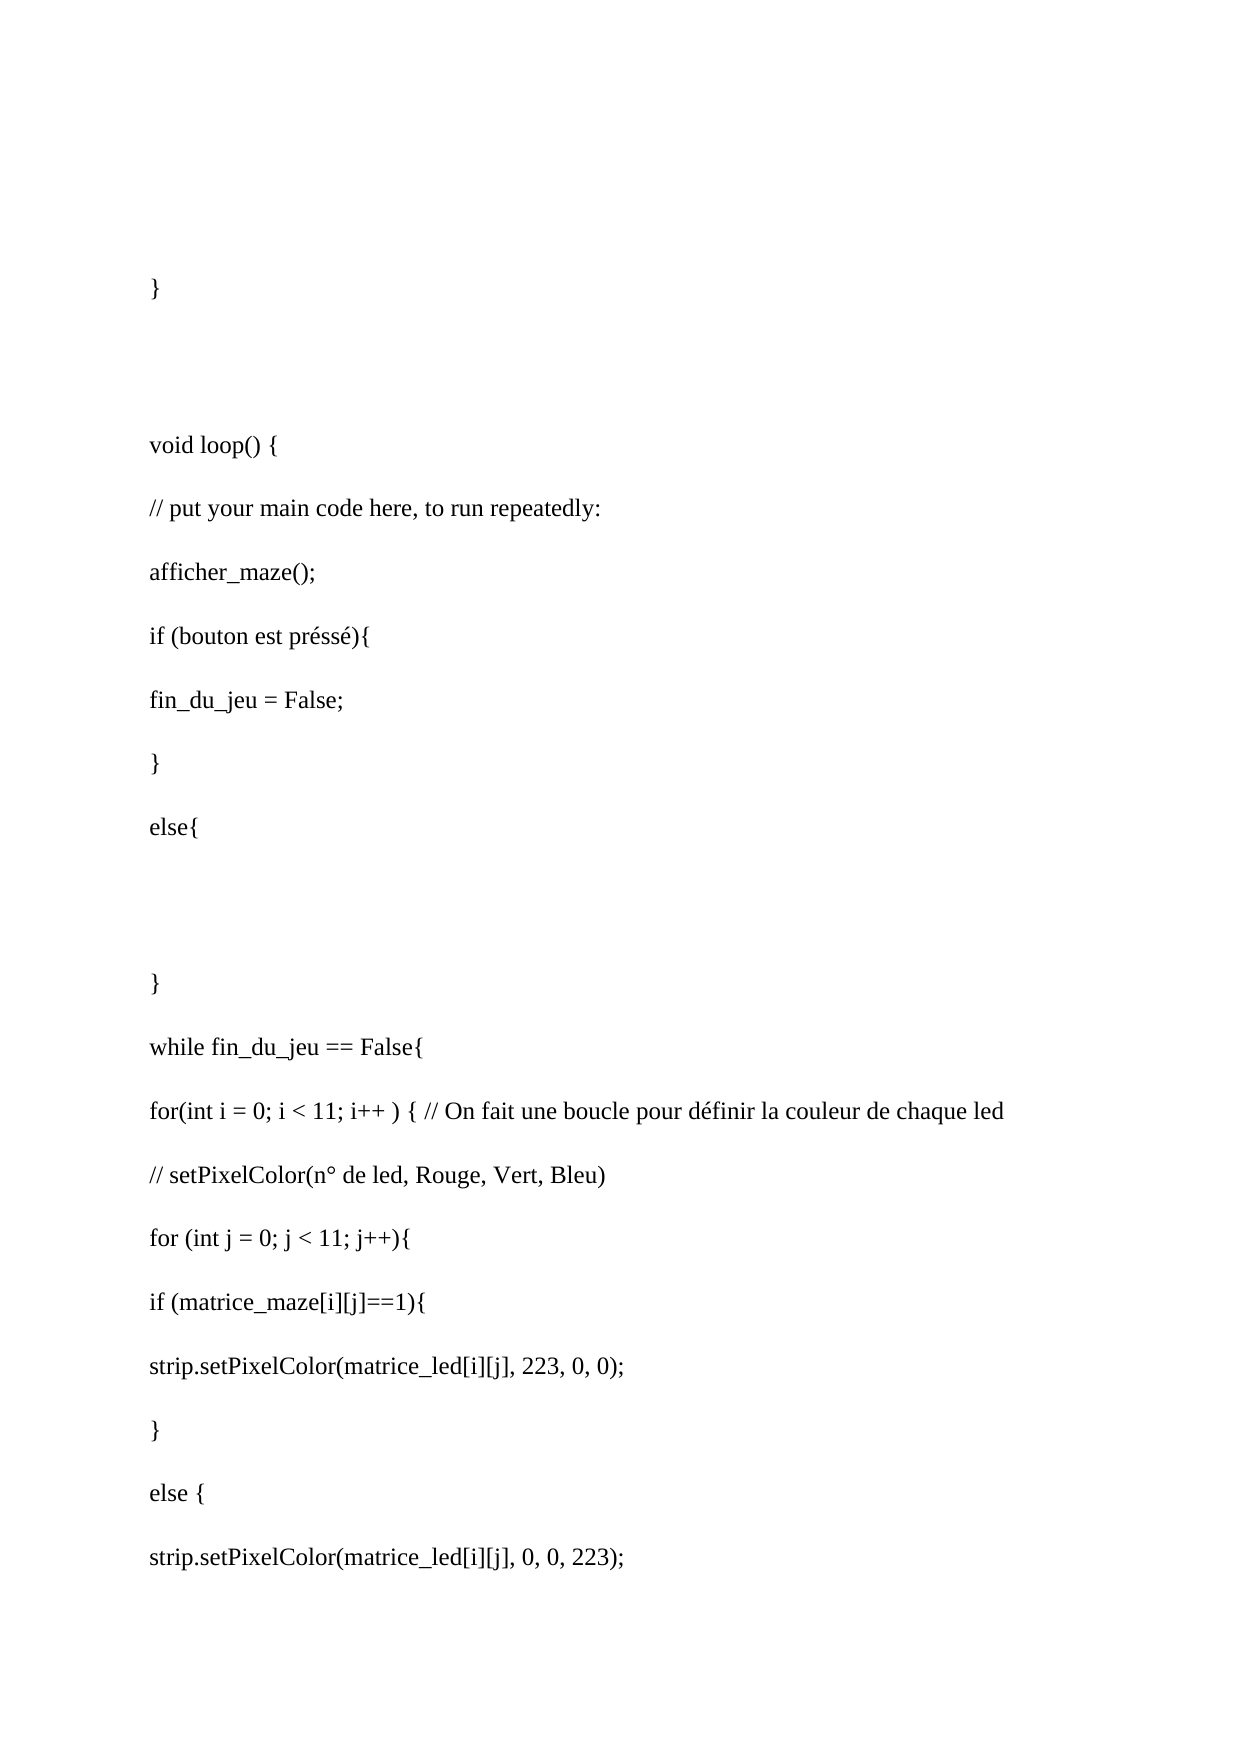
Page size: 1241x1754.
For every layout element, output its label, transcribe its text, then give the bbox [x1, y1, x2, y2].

table_header fin_du_jeu = False; [148, 683, 352, 715]
table_cell [148, 1254, 420, 1286]
table_cell [148, 935, 158, 967]
table_header else { [148, 1477, 214, 1509]
table_cell [148, 524, 609, 556]
table_cell [148, 240, 158, 272]
table_header while fin_du_jeu == False{ [148, 1031, 433, 1063]
table_header for (int j = 0; j < 11; j++){ [148, 1222, 420, 1254]
table_cell [148, 1381, 633, 1413]
table_cell [148, 460, 287, 492]
table_cell [148, 651, 379, 683]
table_header [148, 180, 158, 240]
table_cell [148, 715, 352, 747]
table_cell [148, 843, 208, 874]
table_cell [148, 1063, 433, 1094]
table_header } [148, 747, 169, 779]
table_cell [148, 148, 158, 179]
table_header strip.setPixelColor(matrice_led[i][j], 223, 0, 0); [148, 1350, 633, 1381]
table_cell [148, 1190, 613, 1222]
table_cell [148, 1445, 169, 1477]
table_cell [148, 999, 169, 1031]
table_cell [148, 1573, 633, 1604]
table_header strip.setPixelColor(matrice_led[i][j], 0, 0, 223); [148, 1541, 633, 1573]
table_header // setPixelColor(n° de led, Rouge, Vert, Bleu) [148, 1158, 613, 1190]
table_cell [148, 1126, 1012, 1158]
table_header } [148, 967, 169, 999]
table_cell [148, 779, 169, 811]
table_cell [148, 588, 323, 619]
table_header for(int i = 0; i < 11; i++ ) { // On fait une boucle pour définir la couleur de chaque led [148, 1095, 1012, 1126]
table_cell [148, 1318, 435, 1349]
table_header } [148, 1413, 169, 1445]
table_header void loop() { [148, 428, 287, 460]
table_header // put your main code here, to run repeatedly: [148, 492, 609, 524]
table_header if (matrice_maze[i][j]==1){ [148, 1286, 435, 1318]
table_header else{ [148, 811, 208, 843]
table_cell [148, 396, 158, 428]
table_cell [148, 1509, 214, 1541]
table_cell [148, 304, 169, 336]
table_header [148, 336, 158, 396]
table_header afficher_maze(); [148, 556, 323, 588]
table_header [148, 875, 158, 935]
table_header if (bouton est préssé){ [148, 620, 379, 651]
table_header } [148, 272, 169, 304]
